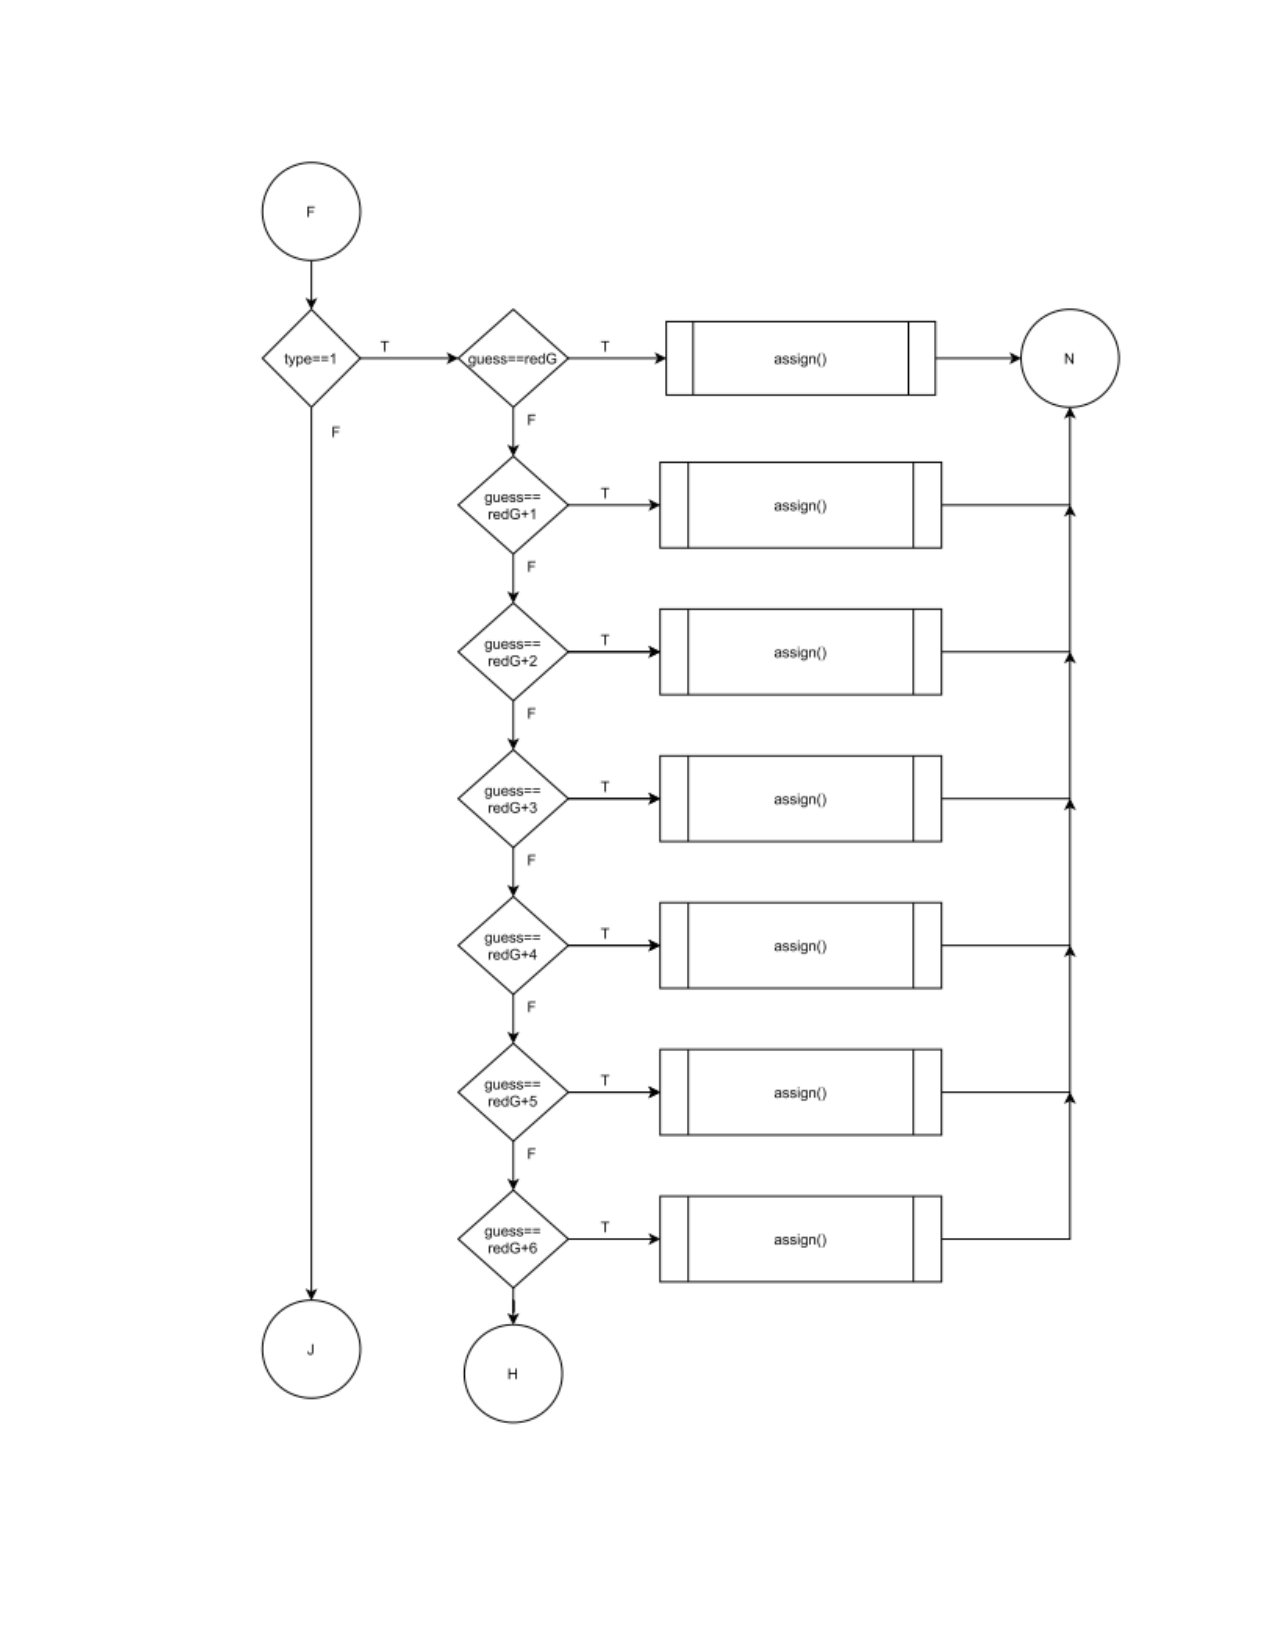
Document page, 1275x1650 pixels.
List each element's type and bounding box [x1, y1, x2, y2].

picture [120, 118, 1155, 1448]
